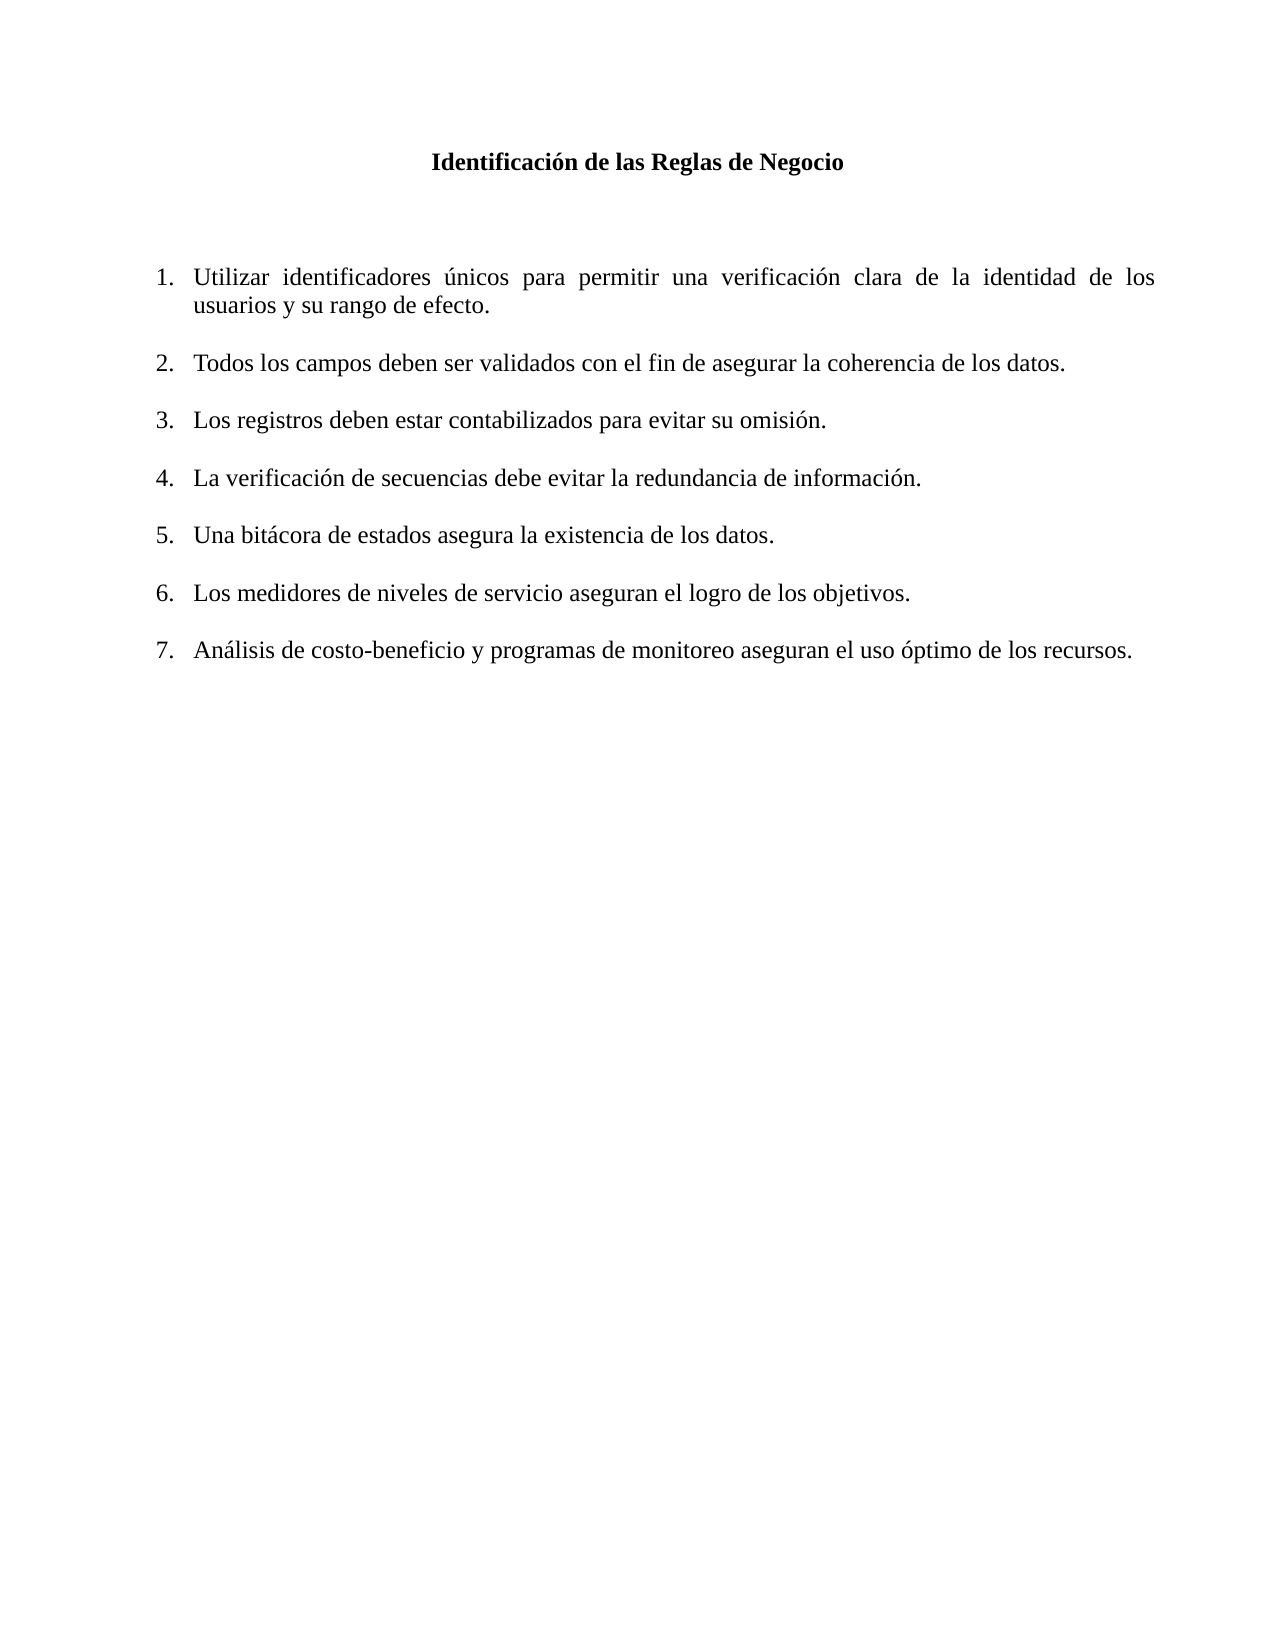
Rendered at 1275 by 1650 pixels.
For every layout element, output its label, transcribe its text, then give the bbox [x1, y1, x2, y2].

list Utilizar identificadores únicos para permitir una verificación clara de la identidad de los usuarios y su rango de efecto. [156, 262, 1157, 319]
list Los registros deben estar contabilizados para evitar su omisión. [156, 406, 1157, 434]
list Una bitácora de estados asegura la existencia de los datos. [156, 521, 1157, 549]
text Identificación de las Reglas de Negocio [118, 147, 1157, 176]
list Los medidores de niveles de servicio aseguran el logro de los objetivos. [156, 578, 1157, 607]
list Todos los campos deben ser validados con el fin de asegurar la coherencia de los datos. [156, 348, 1157, 377]
list La verificación de secuencias debe evitar la redundancia de información. [156, 463, 1157, 492]
list Análisis de costo-beneficio y programas de monitoreo aseguran el uso óptimo de los recursos. [156, 636, 1157, 664]
